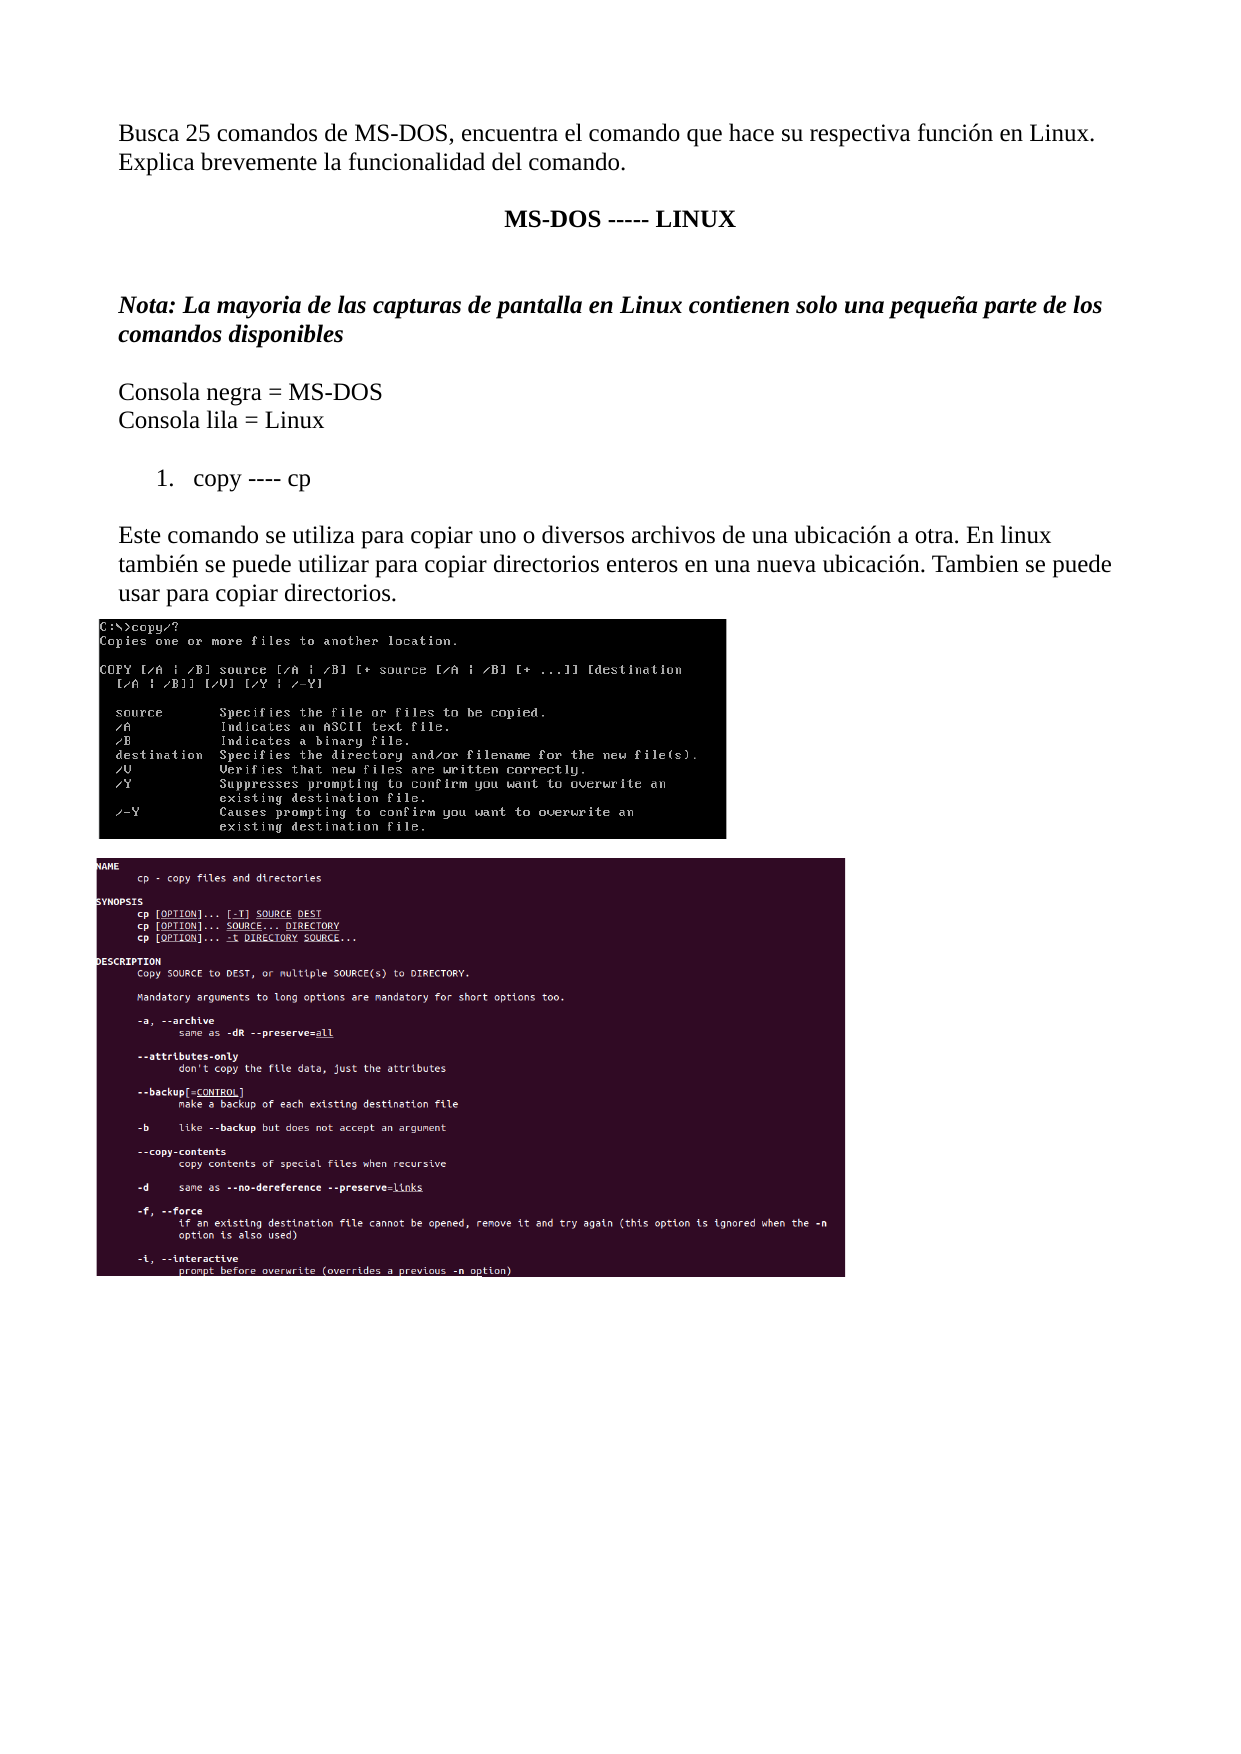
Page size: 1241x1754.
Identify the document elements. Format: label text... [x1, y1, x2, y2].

text Nota: La mayoria de las capturas de pantalla en Linux contienen solo una pequeña parte de los comandos disponibles [118, 291, 1122, 348]
text Consola negra = MS-DOS [118, 377, 1122, 406]
text Busca 25 comandos de MS-DOS, encuentra el comando que hace su respectiva función en Linux. Explica brevemente la funcionalidad del comando. [118, 118, 1122, 176]
picture [96, 858, 846, 1277]
text MS-DOS ----- LINUX [118, 204, 1122, 233]
text Consola lila = Linux [118, 406, 1122, 434]
list copy ---- cp [156, 463, 1122, 492]
picture [98, 619, 727, 839]
text Este comando se utiliza para copiar uno o diversos archivos de una ubicación a otra. En linux también se puede utilizar para copiar directorios enteros en una nueva ubicación. Tambien se puede usar para copiar directorios. [118, 521, 1122, 607]
